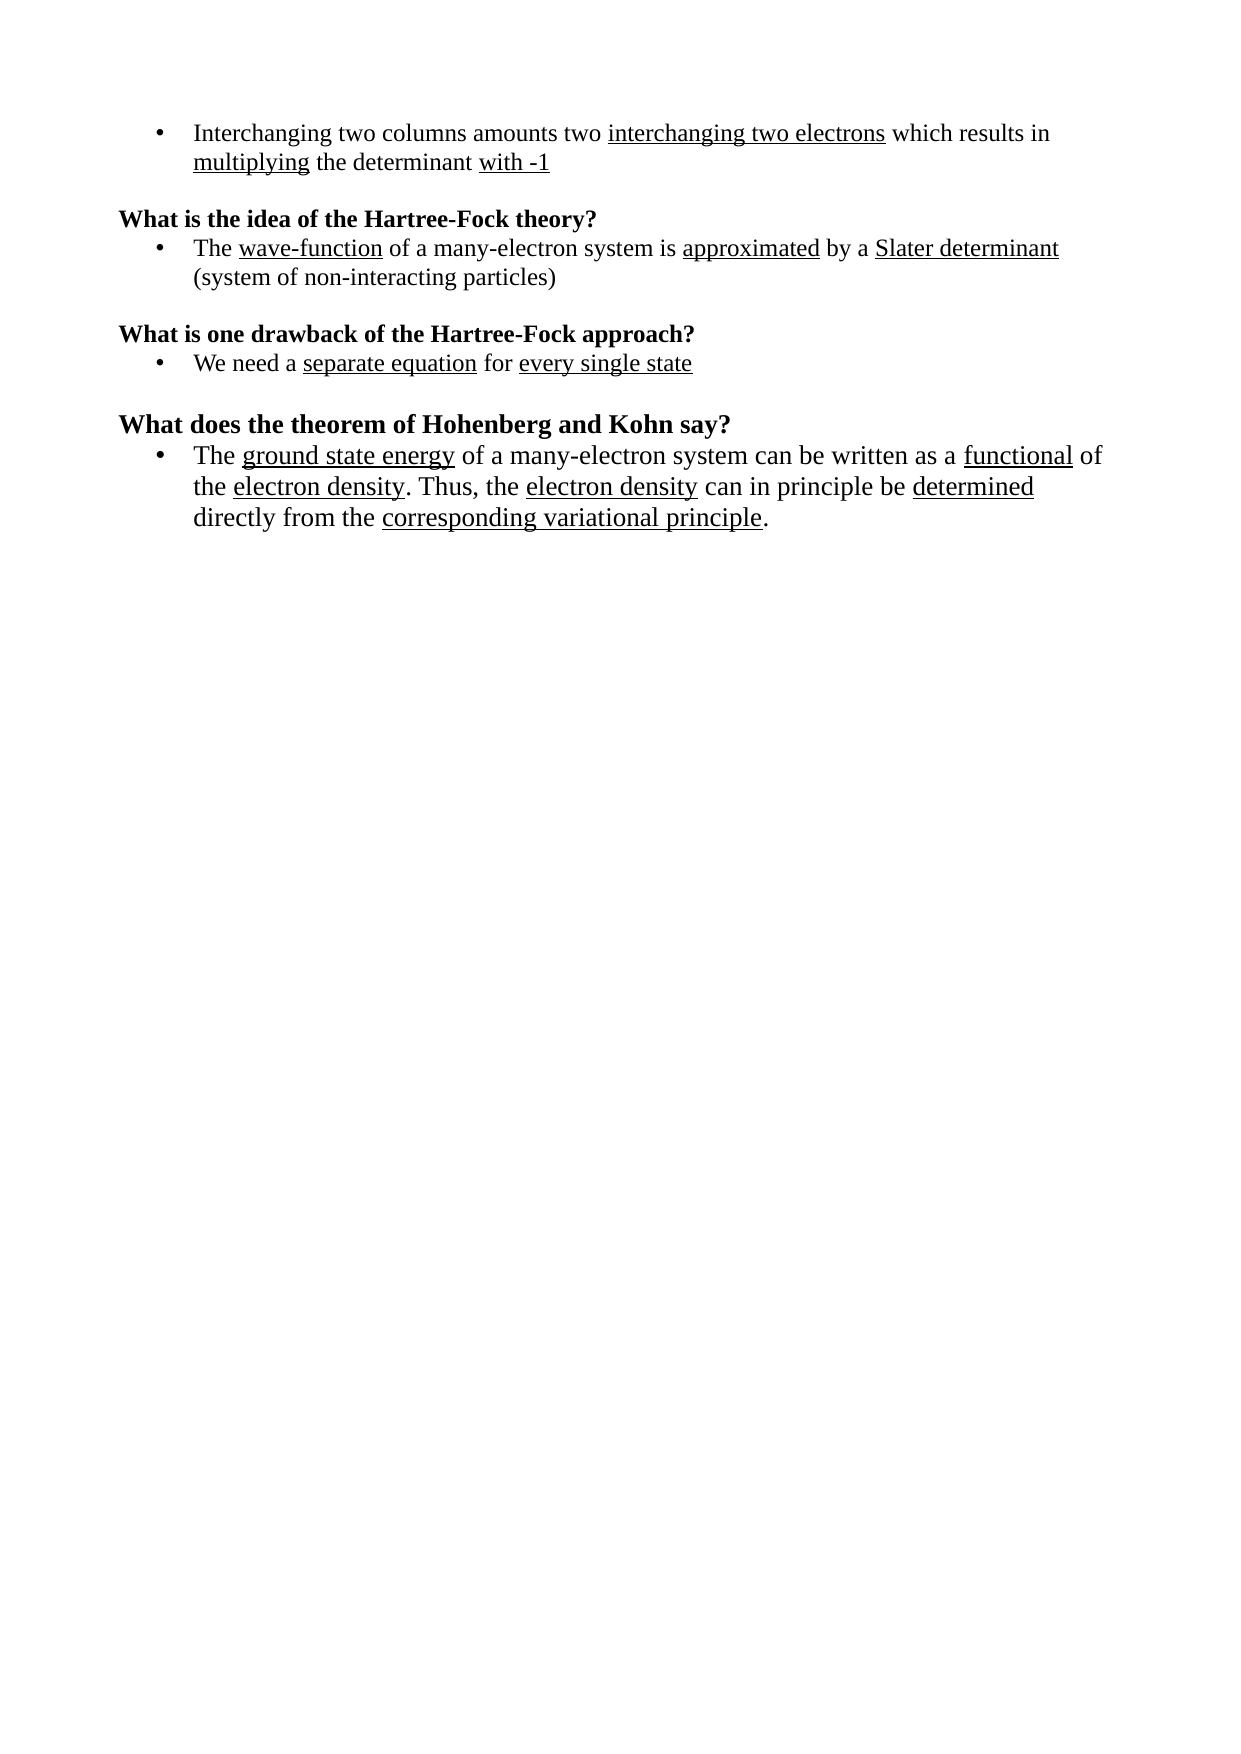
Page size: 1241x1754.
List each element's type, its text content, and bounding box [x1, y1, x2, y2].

text What does the theorem of Hohenberg and Kohn say? [118, 408, 1122, 439]
text What is one drawback of the Hartree-Fock approach? [118, 319, 1122, 348]
list Interchanging two columns amounts two interchanging two electrons which results in multiplying the determinant with -1 [156, 118, 1122, 176]
list The ground state energy of a many-electron system can be written as a functional of the electron density. Thus, the electron density can in principle be determined directly from the corresponding variational principle. [156, 439, 1122, 533]
list We need a separate equation for every single state [156, 348, 1122, 377]
text What is the idea of the Hartree-Fock theory? [118, 204, 1122, 233]
list The wave-function of a many-electron system is approximated by a Slater determinant (system of non-interacting particles) [156, 233, 1122, 291]
